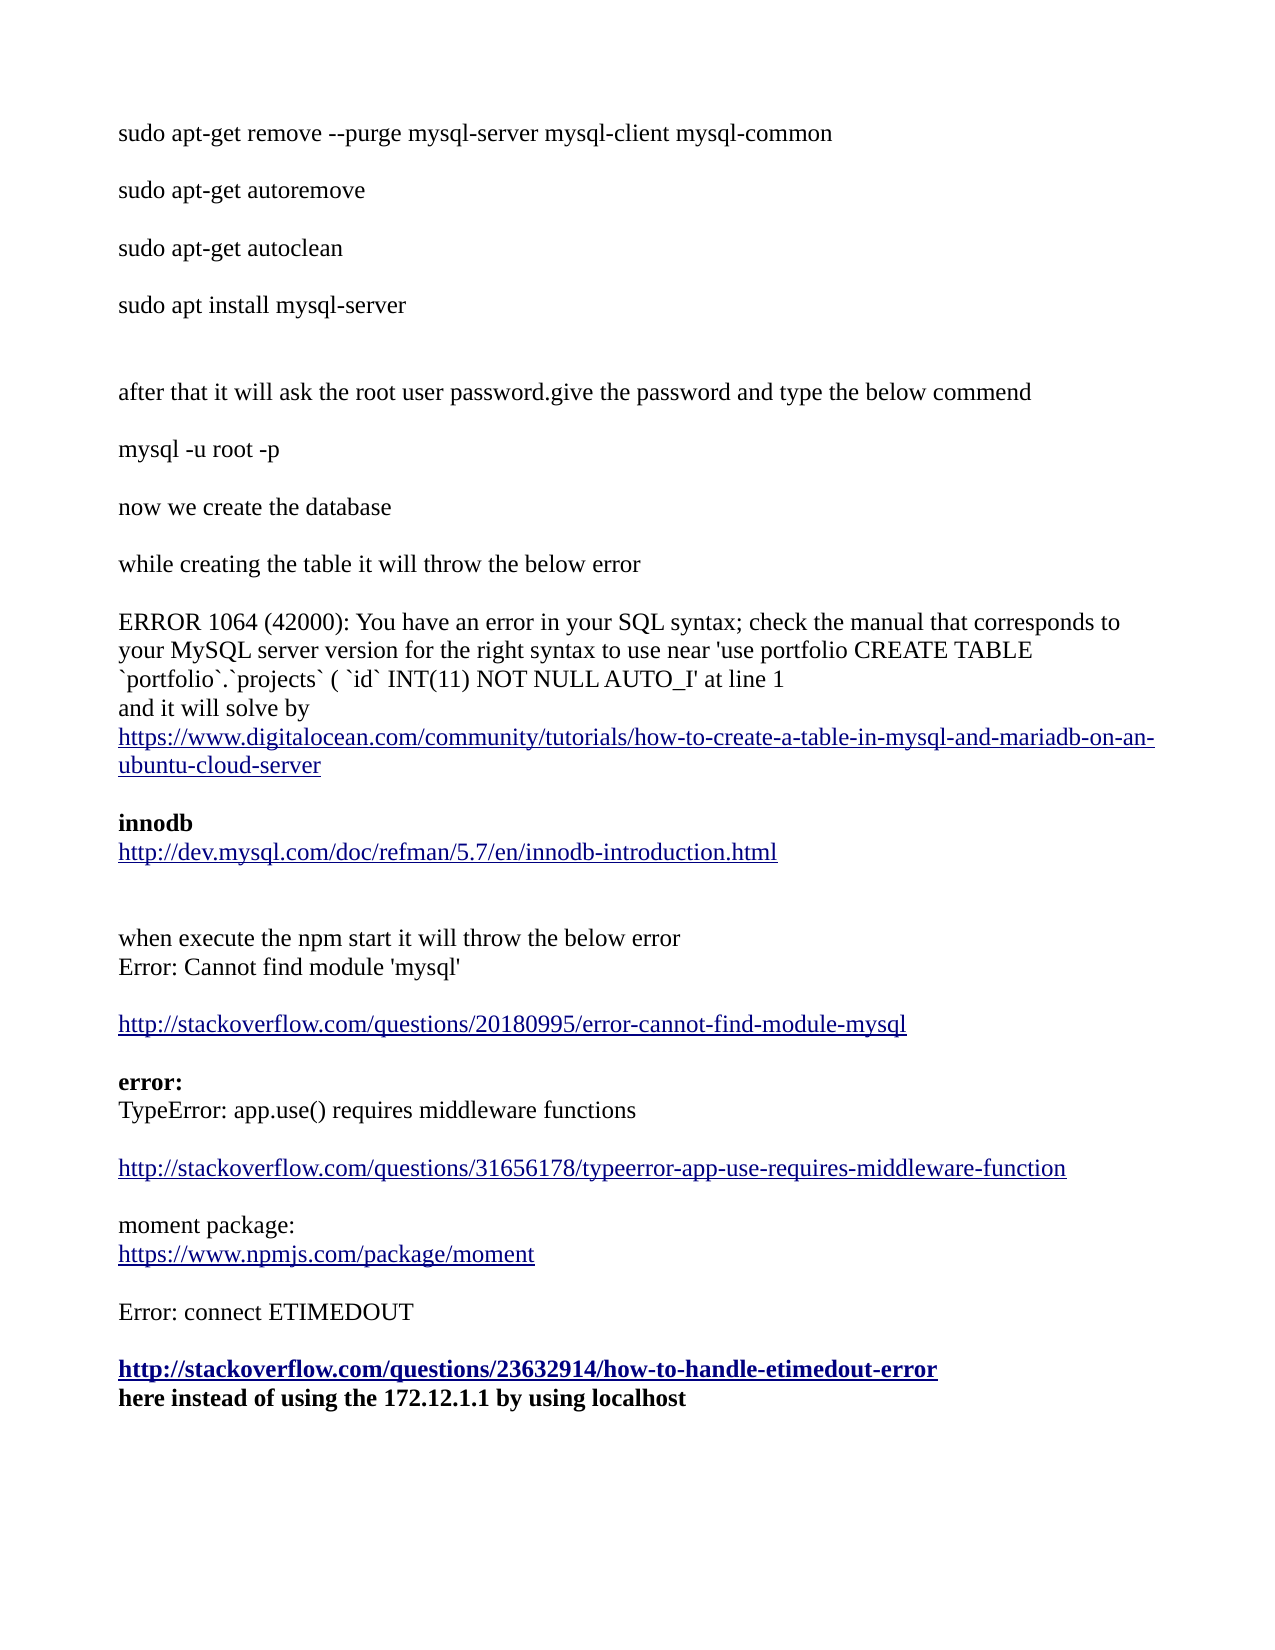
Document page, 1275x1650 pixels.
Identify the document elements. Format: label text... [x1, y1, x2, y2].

text https://www.digitalocean.com/community/tutorials/how-to-create-a-table-in-mysql-and-mariadb-on-an-ubuntu-cloud-server [118, 722, 1157, 779]
text here instead of using the 172.12.1.1 by using localhost [118, 1383, 1157, 1412]
text http://stackoverflow.com/questions/31656178/typeerror-app-use-requires-middleware-function [118, 1153, 1157, 1182]
text sudo apt-get remove --purge mysql-server mysql-client mysql-common [118, 118, 1157, 147]
text sudo apt-get autoremove [118, 176, 1157, 204]
text error: [118, 1067, 1157, 1096]
text Error: Cannot find module 'mysql' [118, 952, 1157, 981]
text now we create the database [118, 492, 1157, 521]
text and it will solve by [118, 693, 1157, 722]
text sudo apt install mysql-server [118, 291, 1157, 319]
text moment package: [118, 1211, 1157, 1239]
text http://stackoverflow.com/questions/23632914/how-to-handle-etimedout-error [118, 1354, 1157, 1383]
text sudo apt-get autoclean [118, 233, 1157, 262]
text https://www.npmjs.com/package/moment [118, 1239, 1157, 1268]
text innodb [118, 808, 1157, 837]
text while creating the table it will throw the below error [118, 549, 1157, 578]
text mysql -u root -p [118, 434, 1157, 463]
text Error: connect ETIMEDOUT [118, 1297, 1157, 1326]
text TypeError: app.use() requires middleware functions [118, 1096, 1157, 1124]
text after that it will ask the root user password.give the password and type the below commend [118, 377, 1157, 406]
text ERROR 1064 (42000): You have an error in your SQL syntax; check the manual that corresponds to your MySQL server version for the right syntax to use near 'use portfolio CREATE TABLE `portfolio`.`projects` ( `id` INT(11) NOT NULL AUTO_I' at line 1 [118, 607, 1157, 693]
text when execute the npm start it will throw the below error [118, 923, 1157, 952]
text http://dev.mysql.com/doc/refman/5.7/en/innodb-introduction.html [118, 837, 1157, 866]
text http://stackoverflow.com/questions/20180995/error-cannot-find-module-mysql [118, 1009, 1157, 1038]
